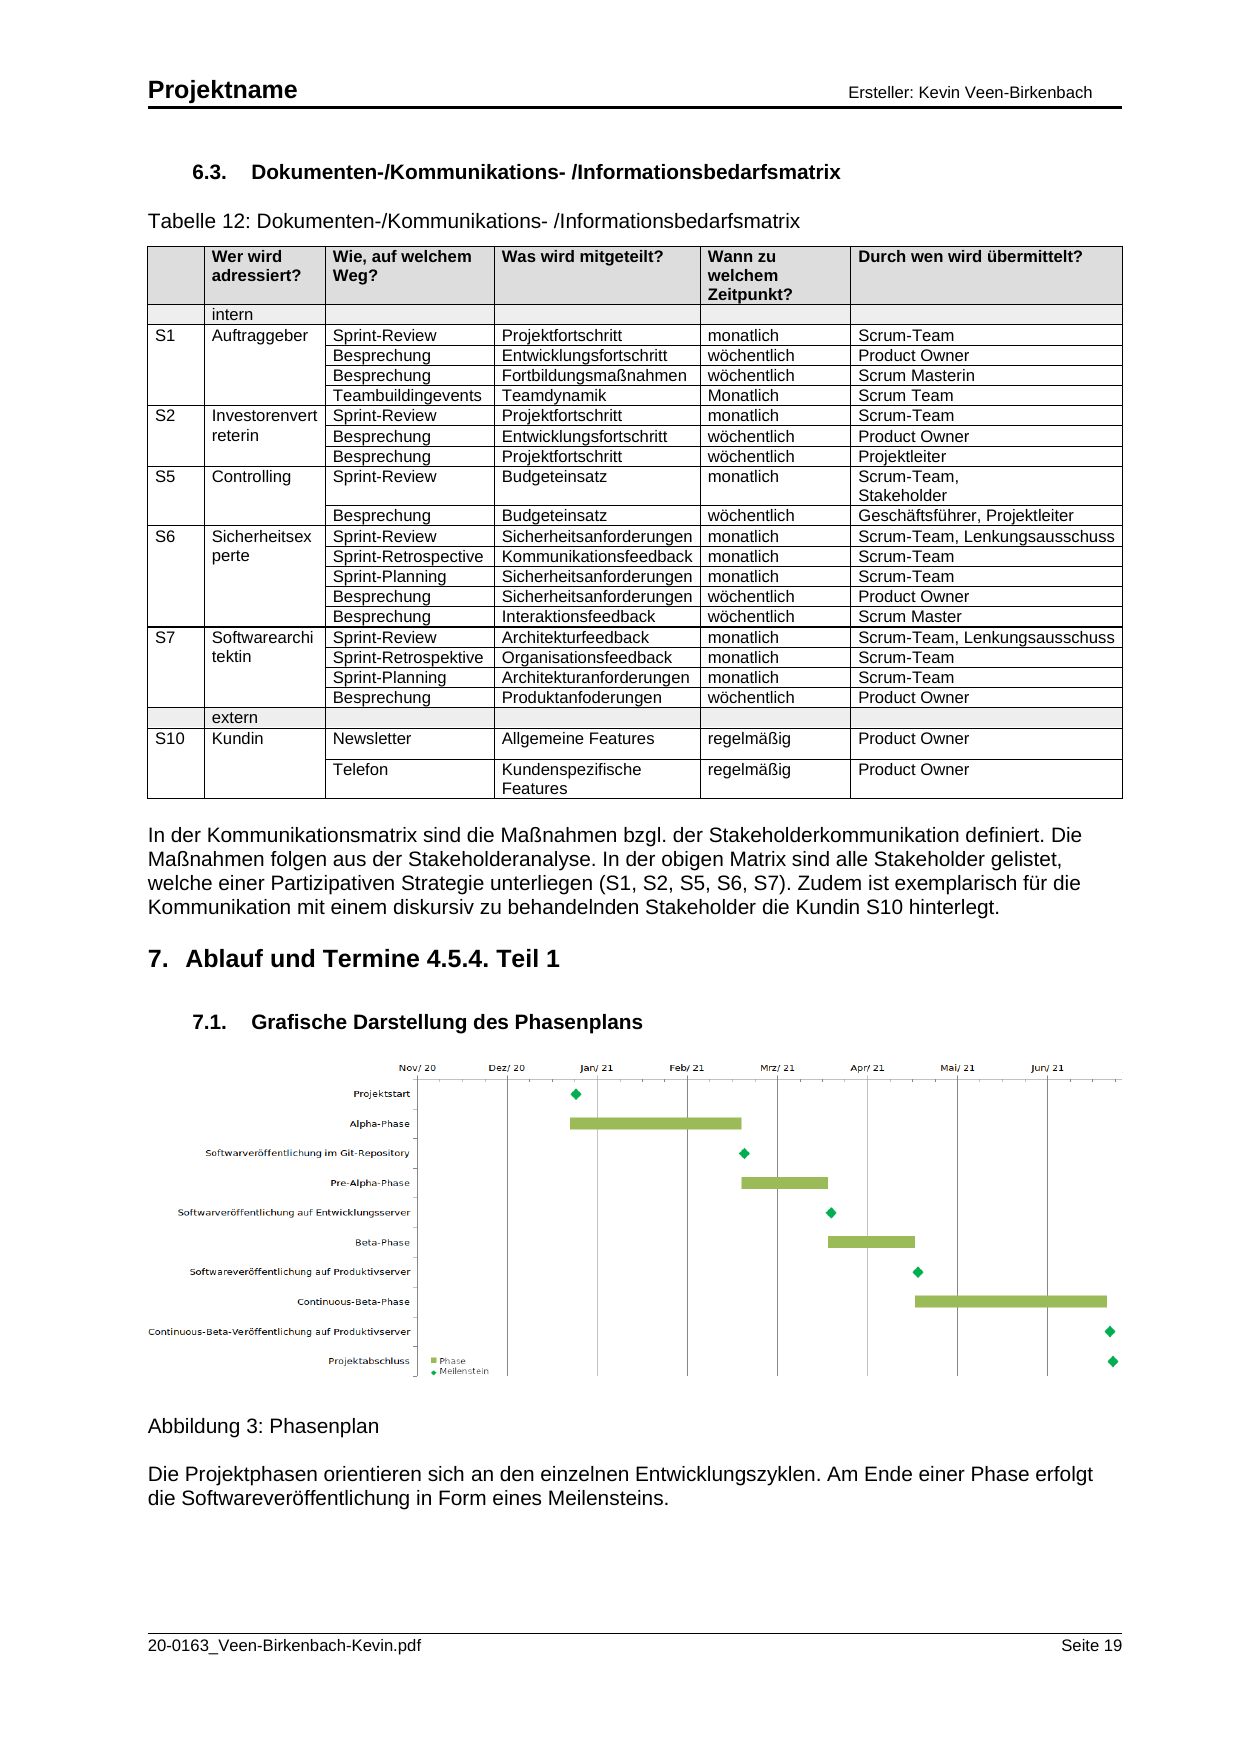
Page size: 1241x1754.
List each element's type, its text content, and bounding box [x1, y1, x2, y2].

table_header Wie, auf welchem Weg? [326, 247, 494, 304]
table_cell Sicherheitsanforderungen [495, 526, 700, 546]
table_cell [851, 708, 1122, 727]
table_cell wöchentlich [701, 607, 850, 626]
table_cell Kommunikationsfeedback [495, 547, 700, 566]
table_cell Scrum-Team, Lenkungsausschuss [851, 526, 1122, 546]
table_cell monatlich [701, 325, 850, 344]
table_cell Scrum-Team [851, 406, 1122, 425]
table_cell monatlich [701, 648, 850, 667]
table_cell Product Owner [851, 587, 1122, 606]
table_cell Besprechung [326, 447, 494, 466]
table_cell monatlich [701, 526, 850, 546]
table_cell Sprint-Planning [326, 668, 494, 687]
table_cell intern [205, 305, 325, 324]
table_cell Teambuildingevents [326, 386, 494, 405]
table_cell S6 [148, 526, 204, 626]
table_cell Sicherheitsexperte [205, 526, 325, 626]
table_cell S10 [148, 729, 204, 798]
table_cell Sprint-Review [326, 526, 494, 546]
table_cell Projektleiter [851, 447, 1122, 466]
table_cell Sprint-Retrospective [326, 547, 494, 566]
table_cell Architekturanforderungen [495, 668, 700, 687]
text Tabelle 12: Dokumenten-/Kommunikations- /Informationsbedarfsmatrix [148, 209, 1122, 233]
table_cell Allgemeine Features [495, 729, 700, 759]
table_cell Kundenspezifische Features [495, 760, 700, 798]
table_cell S1 [148, 325, 204, 405]
table_cell Scrum-Team [851, 325, 1122, 344]
table_cell Scrum-Team, Stakeholder [851, 467, 1122, 505]
table_cell Architekturfeedback [495, 628, 700, 647]
table_cell Produktanfoderungen [495, 688, 700, 707]
table_cell Teamdynamik [495, 386, 700, 405]
table_cell wöchentlich [701, 587, 850, 606]
table_cell wöchentlich [701, 346, 850, 365]
table_cell [495, 305, 700, 324]
table_cell wöchentlich [701, 447, 850, 466]
table_cell extern [205, 708, 325, 727]
subtitle Ablauf und Termine 4.5.4. Teil 1 [148, 944, 1122, 973]
table_header Was wird mitgeteilt? [495, 247, 700, 304]
table_cell Scrum Master [851, 607, 1122, 626]
table_cell Auftraggeber [205, 325, 325, 405]
table_cell Scrum-Team [851, 648, 1122, 667]
table_cell [495, 708, 700, 727]
table_cell S5 [148, 467, 204, 525]
table_cell Projektfortschritt [495, 325, 700, 344]
subtitle Grafische Darstellung des Phasenplans [192, 1010, 1122, 1034]
table_cell Entwicklungsfortschritt [495, 346, 700, 365]
table_cell Product Owner [851, 729, 1122, 759]
table_cell Sprint-Retrospektive [326, 648, 494, 667]
table_cell Budgeteinsatz [495, 467, 700, 505]
table_cell Geschäftsführer, Projektleiter [851, 506, 1122, 525]
table_cell Scrum-Team [851, 567, 1122, 586]
table_cell Besprechung [326, 426, 494, 446]
table_cell Besprechung [326, 346, 494, 365]
table_cell wöchentlich [701, 688, 850, 707]
table_cell Organisationsfeedback [495, 648, 700, 667]
table_cell Projektfortschritt [495, 406, 700, 425]
table_cell Interaktionsfeedback [495, 607, 700, 626]
table_cell Product Owner [851, 688, 1122, 707]
table_cell Controlling [205, 467, 325, 525]
table_cell wöchentlich [701, 366, 850, 385]
table_cell [326, 305, 494, 324]
table_cell Scrum-Team, Lenkungsausschuss [851, 628, 1122, 647]
table_cell regelmäßig [701, 760, 850, 798]
table_cell Investorenvertreterin [205, 406, 325, 466]
text Die Projektphasen orientieren sich an den einzelnen Entwicklungszyklen. Am Ende einer Phase erfolgt die Softwareveröffentlichung in Form eines Meilensteins. [148, 1462, 1122, 1510]
table_cell [701, 708, 850, 727]
table_cell Budgeteinsatz [495, 506, 700, 525]
table_header Wann zu welchem Zeitpunkt? [701, 247, 850, 304]
table_cell monatlich [701, 467, 850, 505]
table_cell S7 [148, 628, 204, 707]
table_cell [148, 305, 204, 324]
table_cell regelmäßig [701, 729, 850, 759]
table_cell Sprint-Review [326, 467, 494, 505]
table_header Wer wird adressiert? [205, 247, 325, 304]
table_cell Sicherheitsanforderungen [495, 587, 700, 606]
table_cell Scrum-Team [851, 668, 1122, 687]
table_cell Softwarearchitektin [205, 628, 325, 707]
table_cell Sprint-Review [326, 628, 494, 647]
table_cell Sprint-Review [326, 325, 494, 344]
table_cell Besprechung [326, 587, 494, 606]
picture [147, 1059, 1123, 1384]
table_cell Entwicklungsfortschritt [495, 426, 700, 446]
table_cell Kundin [205, 729, 325, 798]
table_cell Scrum Masterin [851, 366, 1122, 385]
table_cell wöchentlich [701, 506, 850, 525]
subtitle Dokumenten-/Kommunikations- /Informationsbedarfsmatrix [192, 160, 1122, 184]
table_cell wöchentlich [701, 426, 850, 446]
table_cell [326, 708, 494, 727]
table_cell monatlich [701, 547, 850, 566]
table_cell Besprechung [326, 366, 494, 385]
table_cell [851, 305, 1122, 324]
table_header [148, 247, 204, 304]
table_cell Product Owner [851, 346, 1122, 365]
table_cell Product Owner [851, 426, 1122, 446]
table_cell Projektfortschritt [495, 447, 700, 466]
table_cell Monatlich [701, 386, 850, 405]
table_cell Besprechung [326, 688, 494, 707]
table_cell Scrum Team [851, 386, 1122, 405]
table_cell Scrum-Team [851, 547, 1122, 566]
table_cell Telefon [326, 760, 494, 798]
table_cell monatlich [701, 406, 850, 425]
table_cell Sprint-Planning [326, 567, 494, 586]
table_cell Besprechung [326, 607, 494, 626]
text Abbildung 3: Phasenplan [148, 1414, 1167, 1438]
table_cell Sprint-Review [326, 406, 494, 425]
table_cell Besprechung [326, 506, 494, 525]
text In der Kommunikationsmatrix sind die Maßnahmen bzgl. der Stakeholderkommunikation definiert. Die Maßnahmen folgen aus der Stakeholderanalyse. In der obigen Matrix sind alle Stakeholder gelistet, welche einer Partizipativen Strategie unterliegen (S1, S2, S5, S6, S7). Zudem ist exemplarisch für die Kommunikation mit einem diskursiv zu behandelnden Stakeholder die Kundin S10 hinterlegt. [148, 823, 1122, 919]
table_cell [148, 708, 204, 727]
table_header Durch wen wird übermittelt? [851, 247, 1122, 304]
table_cell Newsletter [326, 729, 494, 759]
table_cell monatlich [701, 628, 850, 647]
table_cell monatlich [701, 668, 850, 687]
table_cell Sicherheitsanforderungen [495, 567, 700, 586]
table_cell Fortbildungsmaßnahmen [495, 366, 700, 385]
table_cell monatlich [701, 567, 850, 586]
table_cell [701, 305, 850, 324]
table_cell S2 [148, 406, 204, 466]
table_cell Product Owner [851, 760, 1122, 798]
